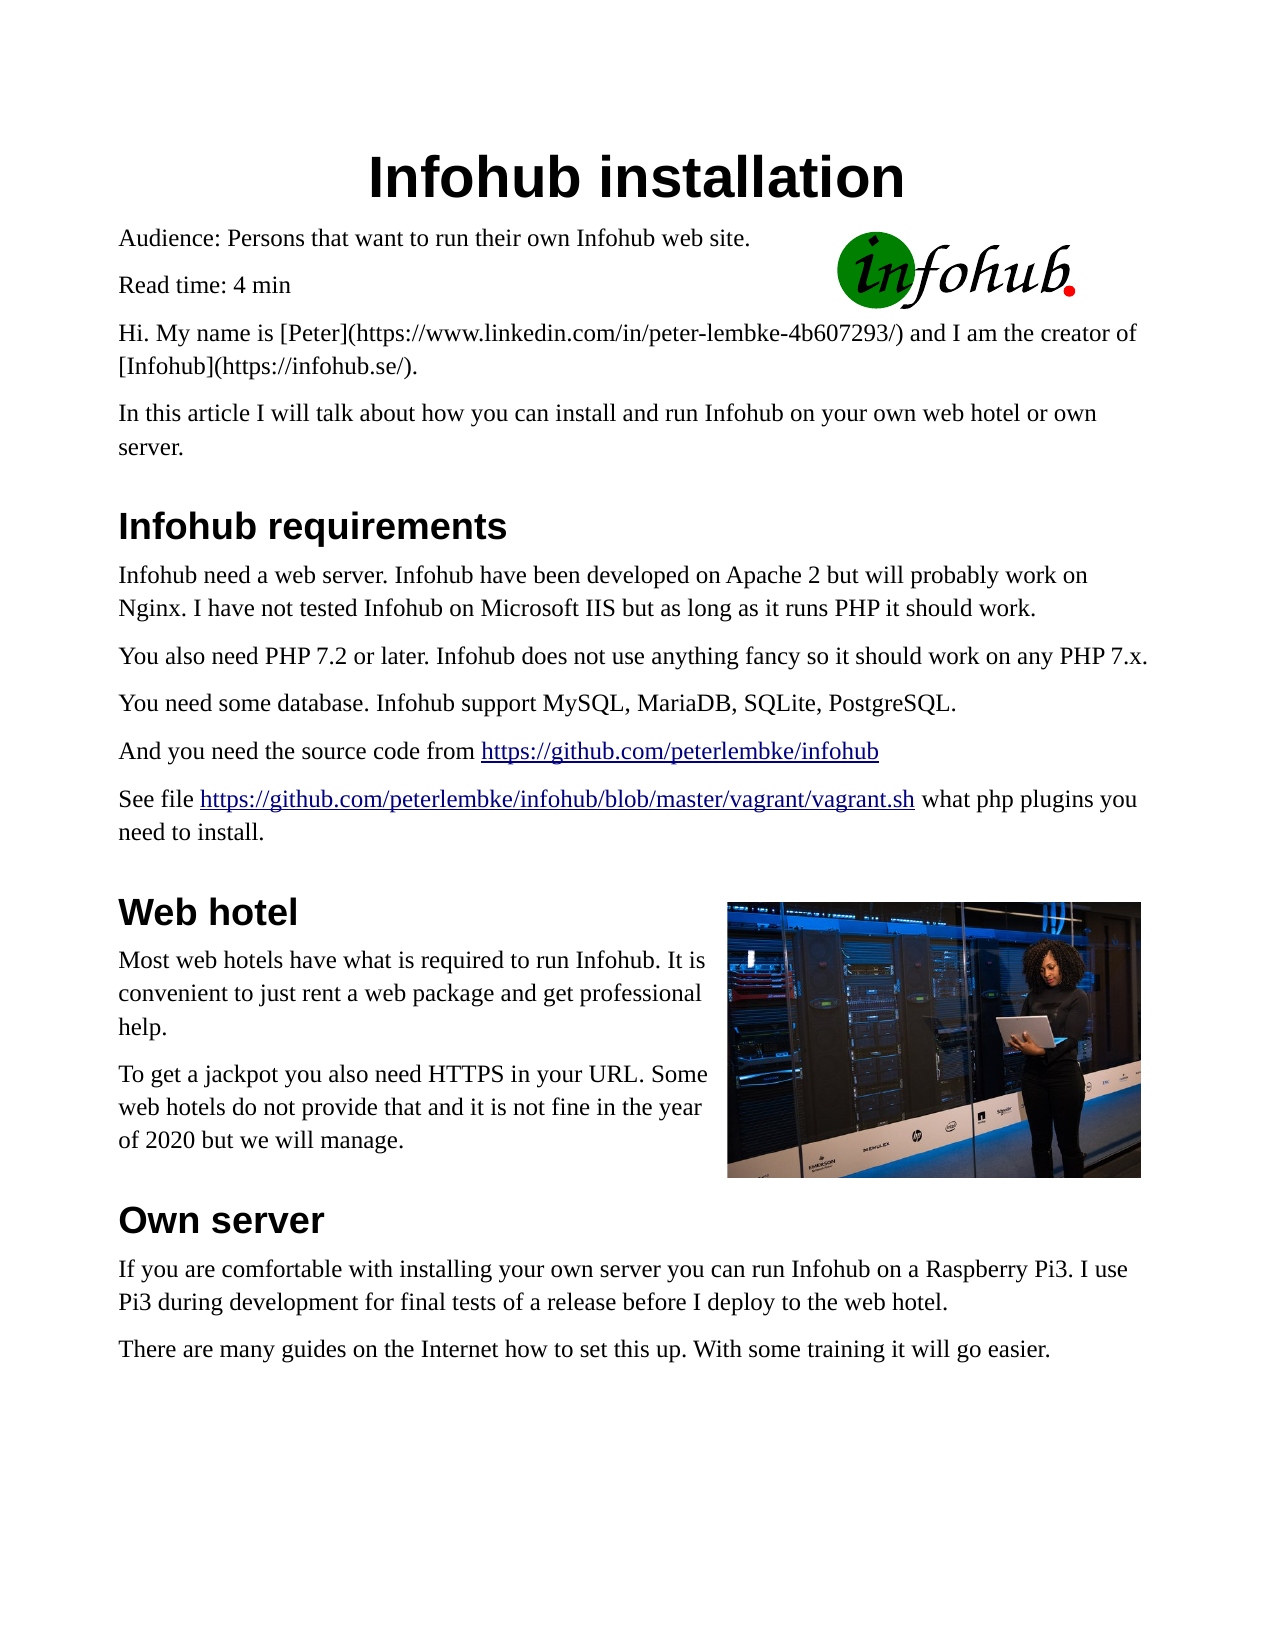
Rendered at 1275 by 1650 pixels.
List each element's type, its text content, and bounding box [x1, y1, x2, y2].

subtitle Infohub requirements [118, 504, 1157, 548]
text [921, 270, 1157, 299]
text Read time: 4 min [118, 270, 849, 299]
text Audience: Persons that want to run their own Infohub web site. [118, 223, 1157, 251]
text And you need the source code from https://github.com/peterlembke/infohub [118, 736, 1157, 765]
subtitle Own server [118, 1198, 1157, 1241]
text In this article I will talk about how you can install and run Infohub on your own web hotel or own server. [118, 398, 1157, 460]
text Most web hotels have what is required to run Infohub. It is convenient to just rent a web package and get professional help. [118, 946, 727, 1040]
title Infohub installation [118, 143, 1157, 210]
text To get a jackpot you also need HTTPS in your URL. Some web hotels do not provide that and it is not fine in the year of 2020 but we will manage. [118, 1059, 727, 1154]
text You need some database. Infohub support MySQL, MariaDB, SQLite, PostgreSQL. [118, 688, 1157, 717]
text You also need PHP 7.2 or later. Infohub does not use anything fancy so it should work on any PHP 7.x. [118, 641, 1157, 670]
text Infohub need a web server. Infohub have been developed on Apache 2 but will probably work on Nginx. I have not tested Infohub on Microsoft IIS but as long as it runs PHP it should work. [118, 560, 1157, 622]
text If you are comfortable with installing your own server you can run Infohub on a Raspberry Pi3. I use Pi3 during development for final tests of a release before I deploy to the web hotel. [118, 1254, 1157, 1316]
picture [727, 902, 1141, 1178]
text See file https://github.com/peterlembke/infohub/blob/master/vagrant/vagrant.sh what php plugins you need to install. [118, 784, 1157, 846]
text There are many guides on the Internet how to set this up. With some training it will go easier. [118, 1334, 1157, 1363]
text [904, 271, 923, 299]
subtitle Web hotel [118, 889, 1157, 933]
text Hi. My name is [Peter](https://www.linkedin.com/in/peter-lembke-4b607293/) and I am the creator of [Infohub](https://infohub.se/). [118, 318, 1157, 380]
